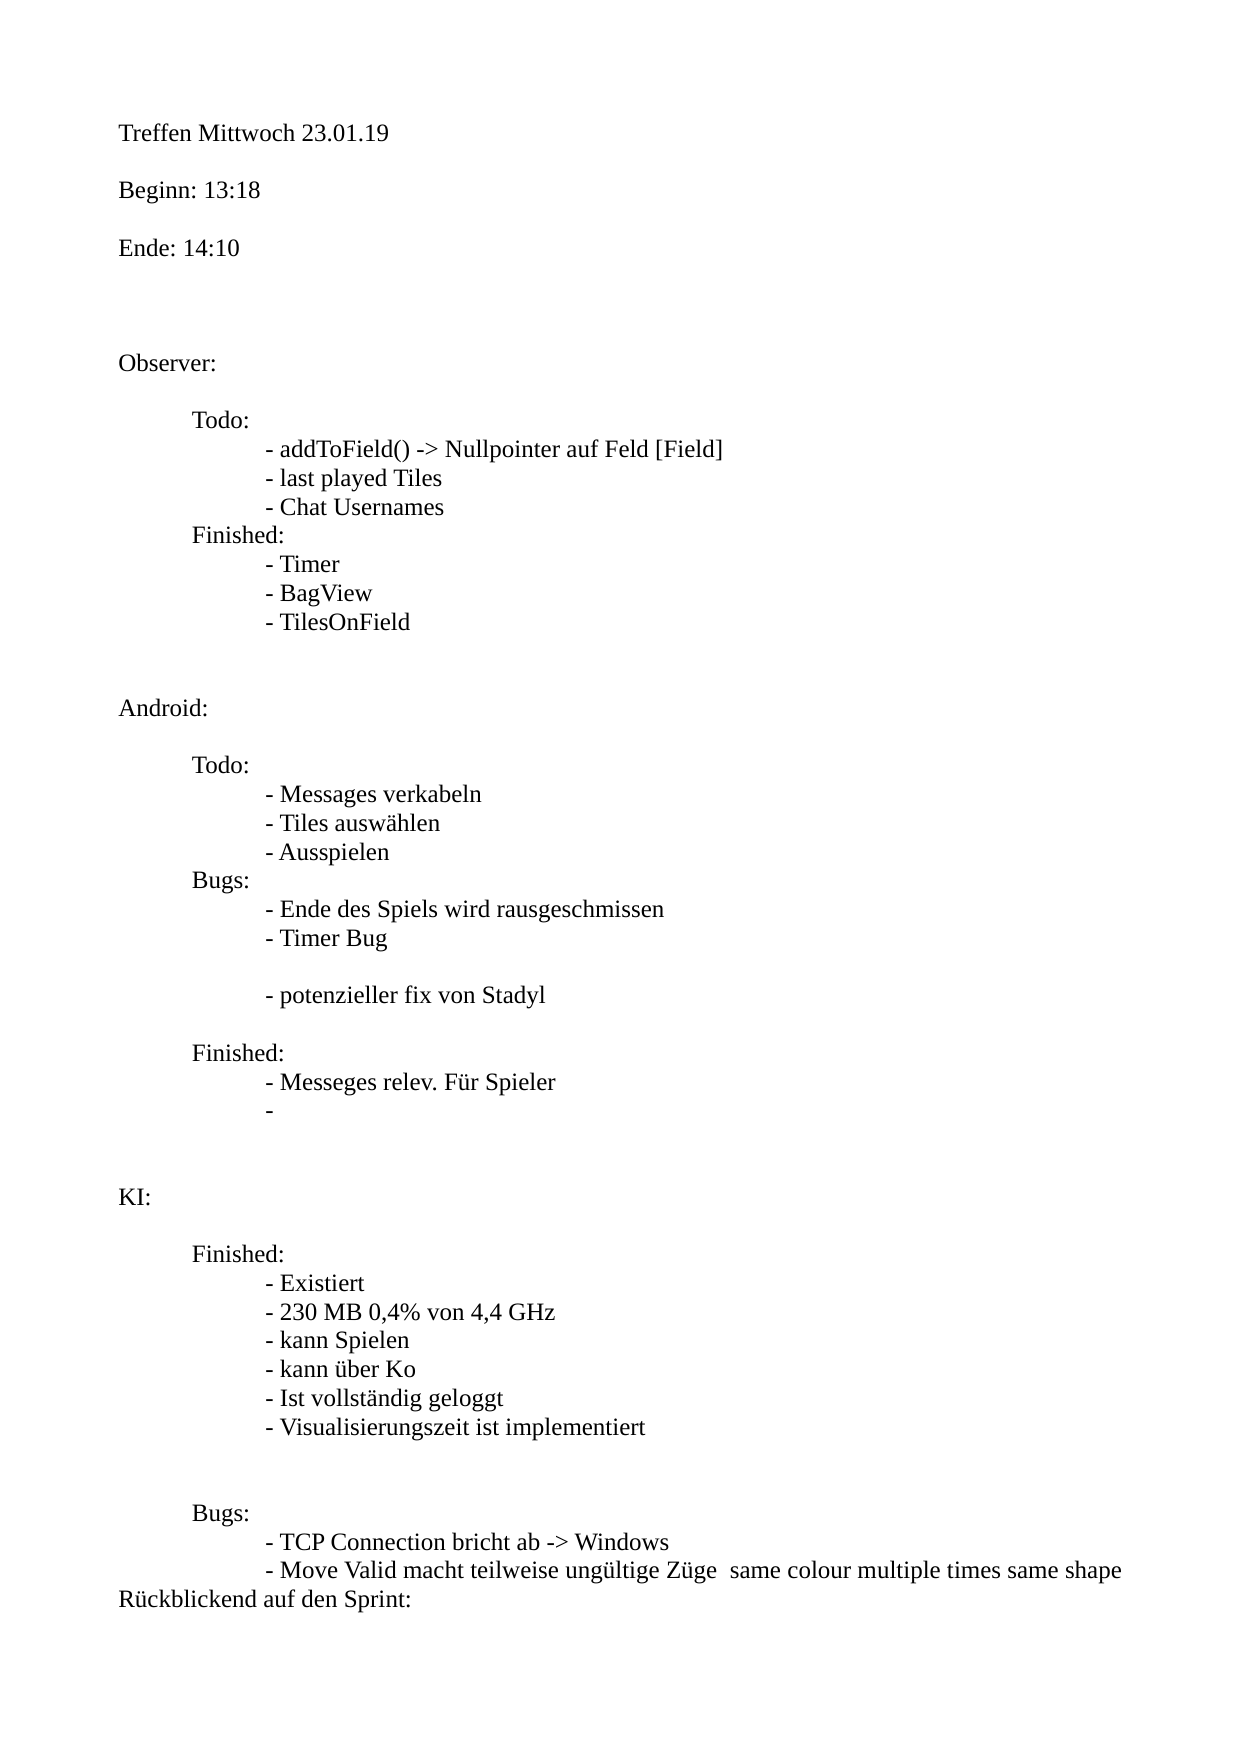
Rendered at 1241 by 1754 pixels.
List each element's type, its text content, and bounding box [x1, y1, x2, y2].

text Finished: [118, 1239, 1122, 1268]
text KI: [118, 1182, 1122, 1211]
text - Tiles auswählen [118, 808, 1122, 837]
text - Chat Usernames [118, 492, 1122, 521]
text - TilesOnField [118, 607, 1122, 636]
text Observer: [118, 348, 1122, 377]
text Bugs: [118, 866, 1122, 894]
text Todo: [118, 406, 1122, 434]
text - potenzieller fix von Stadyl [118, 981, 1122, 1009]
text - Messages verkabeln [118, 779, 1122, 808]
text Finished: [118, 521, 1122, 549]
text - addToField() -> Nullpointer auf Feld [Field] [118, 434, 1122, 463]
text - Move Valid macht teilweise ungültige Züge same colour multiple times same shape [118, 1556, 1122, 1584]
text - BagView [118, 578, 1122, 607]
text - Ist vollständig geloggt [118, 1383, 1122, 1412]
text - Messeges relev. Für Spieler [118, 1067, 1122, 1096]
text Beginn: 13:18 [118, 176, 1122, 204]
text - kann Spielen [118, 1326, 1122, 1354]
text - Timer Bug [118, 923, 1122, 952]
text - Existiert [118, 1268, 1122, 1297]
text - Timer [118, 549, 1122, 578]
text - last played Tiles [118, 463, 1122, 492]
text - 230 MB 0,4% von 4,4 GHz [118, 1297, 1122, 1326]
text Treffen Mittwoch 23.01.19 [118, 118, 1122, 147]
text Finished: [118, 1038, 1122, 1067]
text - Ende des Spiels wird rausgeschmissen [118, 894, 1122, 923]
text - Ausspielen [118, 837, 1122, 866]
text Todo: [118, 751, 1122, 779]
text - [118, 1096, 1122, 1124]
text Bugs: [118, 1498, 1122, 1527]
text Ende: 14:10 [118, 233, 1122, 262]
text - TCP Connection bricht ab -> Windows [118, 1527, 1122, 1556]
text - kann über Ko [118, 1354, 1122, 1383]
text - Visualisierungszeit ist implementiert [118, 1412, 1122, 1441]
text Rückblickend auf den Sprint: [118, 1584, 1122, 1613]
text Android: [118, 693, 1122, 722]
